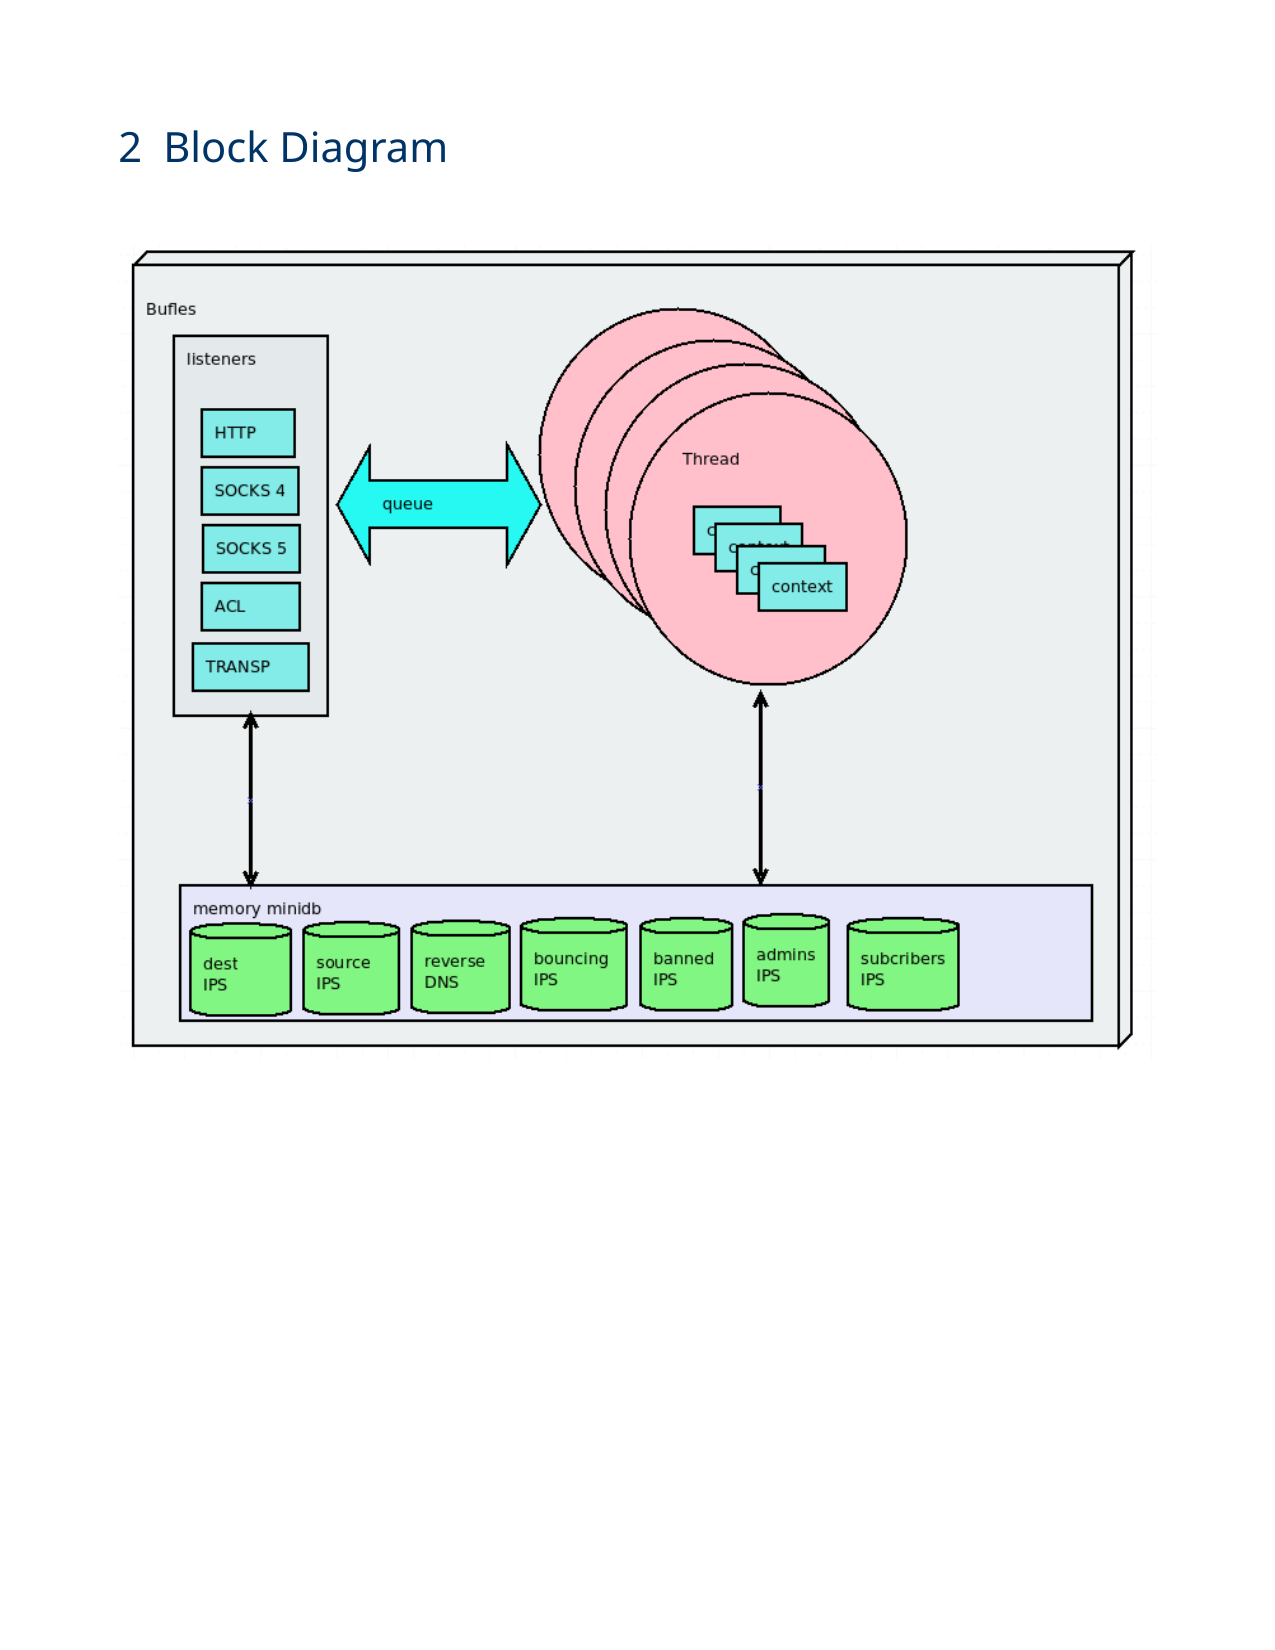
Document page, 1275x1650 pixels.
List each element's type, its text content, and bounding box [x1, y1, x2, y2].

picture [118, 245, 1157, 1059]
subtitle Block Diagram [118, 118, 1157, 175]
